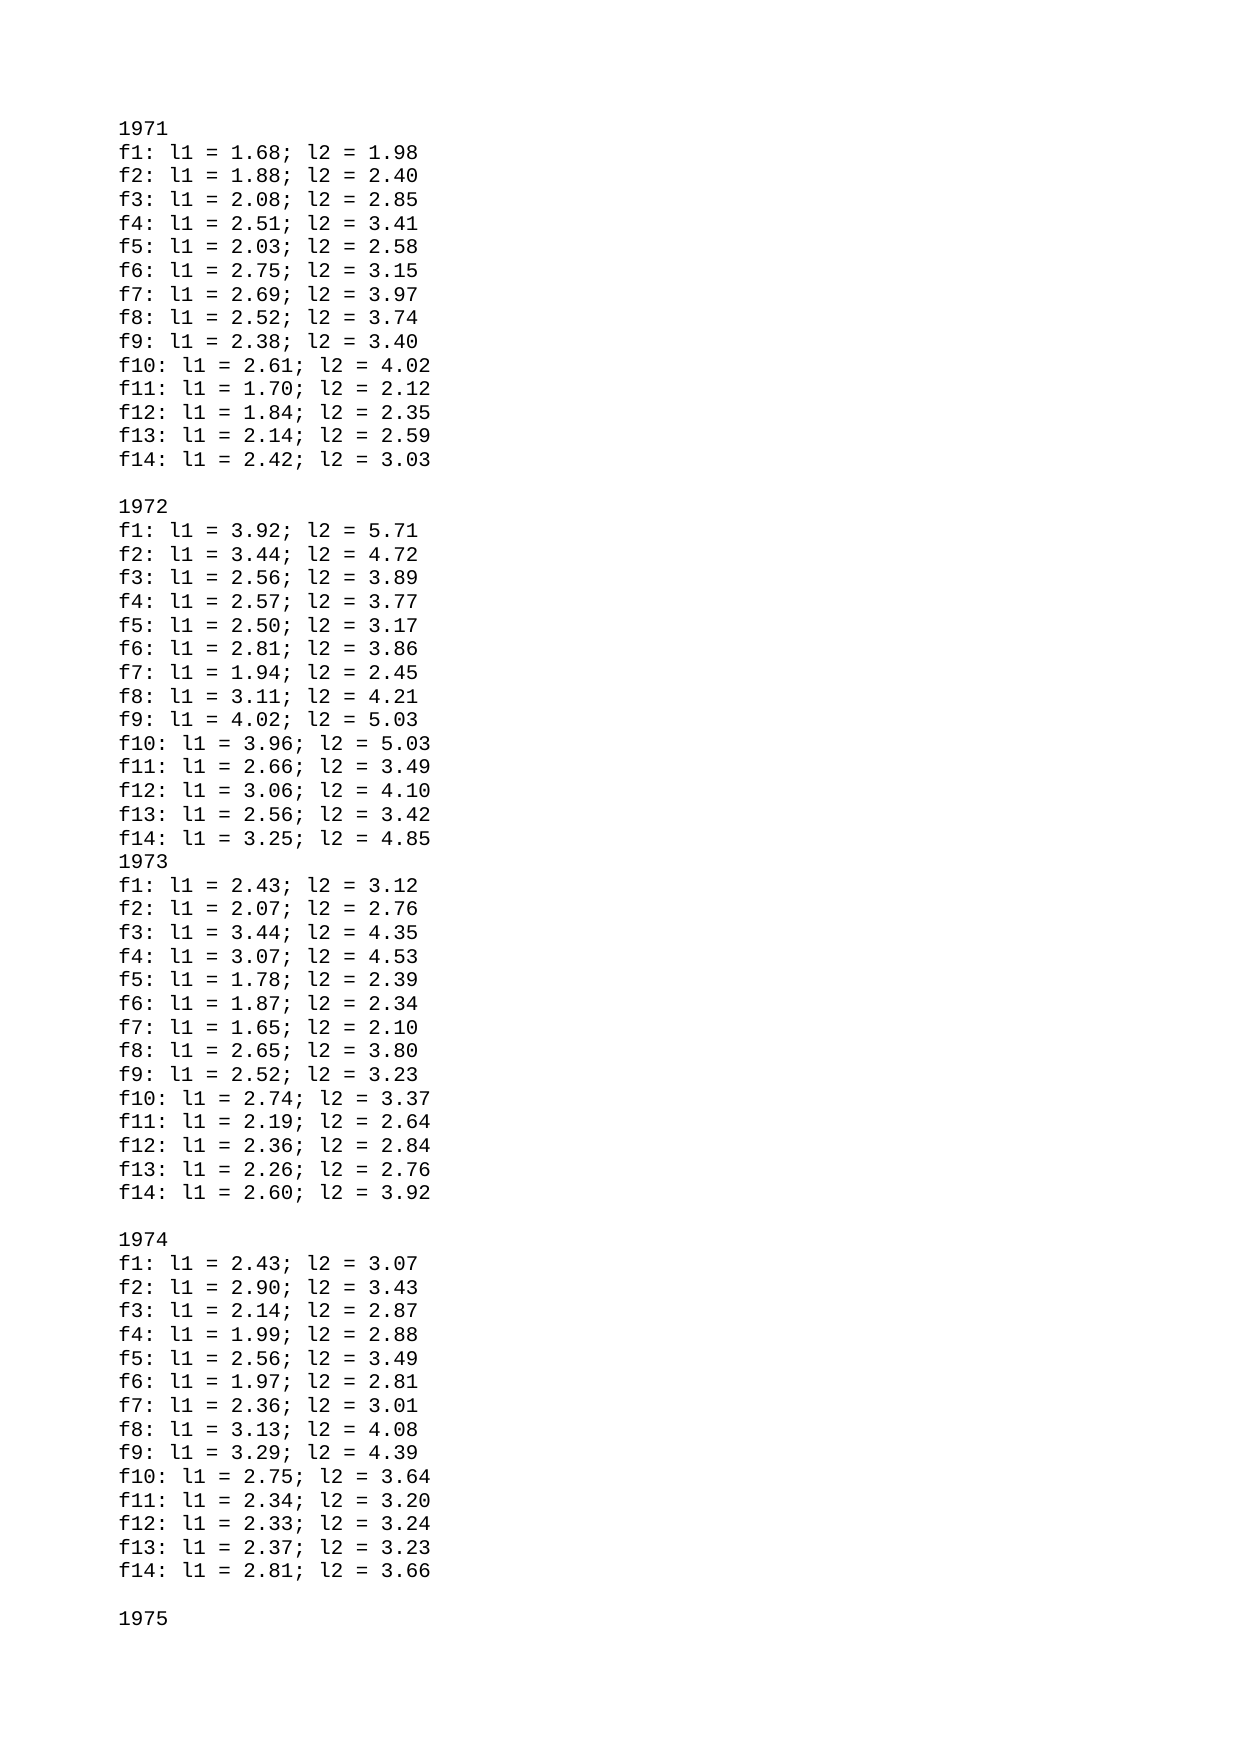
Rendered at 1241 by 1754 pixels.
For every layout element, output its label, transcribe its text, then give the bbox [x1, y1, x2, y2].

text f12: l1 = 1.84; l2 = 2.35 [118, 402, 1122, 426]
text f11: l1 = 2.34; l2 = 3.20 [118, 1489, 1122, 1513]
text f10: l1 = 3.96; l2 = 5.03 [118, 733, 1122, 757]
text f3: l1 = 2.56; l2 = 3.89 [118, 567, 1122, 591]
text f4: l1 = 3.07; l2 = 4.53 [118, 946, 1122, 969]
text f7: l1 = 2.69; l2 = 3.97 [118, 284, 1122, 307]
text f4: l1 = 2.57; l2 = 3.77 [118, 591, 1122, 615]
text f14: l1 = 3.25; l2 = 4.85 [118, 827, 1122, 851]
text f1: l1 = 2.43; l2 = 3.12 [118, 875, 1122, 898]
text f8: l1 = 2.52; l2 = 3.74 [118, 307, 1122, 331]
text f8: l1 = 2.65; l2 = 3.80 [118, 1040, 1122, 1064]
text f6: l1 = 2.81; l2 = 3.86 [118, 638, 1122, 662]
text f10: l1 = 2.61; l2 = 4.02 [118, 354, 1122, 378]
text f9: l1 = 3.29; l2 = 4.39 [118, 1442, 1122, 1466]
text f7: l1 = 1.94; l2 = 2.45 [118, 662, 1122, 686]
text f2: l1 = 2.07; l2 = 2.76 [118, 898, 1122, 922]
text f7: l1 = 2.36; l2 = 3.01 [118, 1395, 1122, 1419]
text f4: l1 = 1.99; l2 = 2.88 [118, 1324, 1122, 1348]
text f5: l1 = 2.56; l2 = 3.49 [118, 1348, 1122, 1371]
text f9: l1 = 2.38; l2 = 3.40 [118, 331, 1122, 354]
text f8: l1 = 3.13; l2 = 4.08 [118, 1419, 1122, 1442]
text f8: l1 = 3.11; l2 = 4.21 [118, 686, 1122, 709]
text f13: l1 = 2.56; l2 = 3.42 [118, 804, 1122, 827]
text f5: l1 = 2.50; l2 = 3.17 [118, 615, 1122, 638]
text f2: l1 = 3.44; l2 = 4.72 [118, 544, 1122, 567]
text f11: l1 = 2.19; l2 = 2.64 [118, 1111, 1122, 1135]
text f3: l1 = 2.14; l2 = 2.87 [118, 1300, 1122, 1324]
text f4: l1 = 2.51; l2 = 3.41 [118, 213, 1122, 236]
text 1973 [118, 851, 1122, 875]
text f5: l1 = 1.78; l2 = 2.39 [118, 969, 1122, 993]
text f14: l1 = 2.81; l2 = 3.66 [118, 1561, 1122, 1584]
text f13: l1 = 2.37; l2 = 3.23 [118, 1537, 1122, 1561]
text f2: l1 = 1.88; l2 = 2.40 [118, 165, 1122, 189]
text f13: l1 = 2.14; l2 = 2.59 [118, 426, 1122, 449]
text 1972 [118, 496, 1122, 520]
text f10: l1 = 2.75; l2 = 3.64 [118, 1466, 1122, 1489]
text 1975 [118, 1608, 1122, 1631]
text f11: l1 = 2.66; l2 = 3.49 [118, 757, 1122, 780]
text f3: l1 = 3.44; l2 = 4.35 [118, 922, 1122, 946]
text 1971 [118, 118, 1122, 142]
text f13: l1 = 2.26; l2 = 2.76 [118, 1158, 1122, 1182]
text f6: l1 = 2.75; l2 = 3.15 [118, 260, 1122, 284]
text f9: l1 = 2.52; l2 = 3.23 [118, 1064, 1122, 1088]
text f12: l1 = 2.33; l2 = 3.24 [118, 1513, 1122, 1537]
text f11: l1 = 1.70; l2 = 2.12 [118, 378, 1122, 402]
text 1974 [118, 1229, 1122, 1253]
text f6: l1 = 1.87; l2 = 2.34 [118, 993, 1122, 1017]
text f7: l1 = 1.65; l2 = 2.10 [118, 1017, 1122, 1040]
text f1: l1 = 2.43; l2 = 3.07 [118, 1253, 1122, 1277]
text f2: l1 = 2.90; l2 = 3.43 [118, 1277, 1122, 1300]
text f9: l1 = 4.02; l2 = 5.03 [118, 709, 1122, 733]
text f6: l1 = 1.97; l2 = 2.81 [118, 1371, 1122, 1395]
text f12: l1 = 3.06; l2 = 4.10 [118, 780, 1122, 804]
text f14: l1 = 2.60; l2 = 3.92 [118, 1182, 1122, 1206]
text f5: l1 = 2.03; l2 = 2.58 [118, 236, 1122, 260]
text f1: l1 = 1.68; l2 = 1.98 [118, 142, 1122, 165]
text f3: l1 = 2.08; l2 = 2.85 [118, 189, 1122, 213]
text f12: l1 = 2.36; l2 = 2.84 [118, 1135, 1122, 1158]
text f1: l1 = 3.92; l2 = 5.71 [118, 520, 1122, 544]
text f14: l1 = 2.42; l2 = 3.03 [118, 449, 1122, 473]
text f10: l1 = 2.74; l2 = 3.37 [118, 1088, 1122, 1111]
